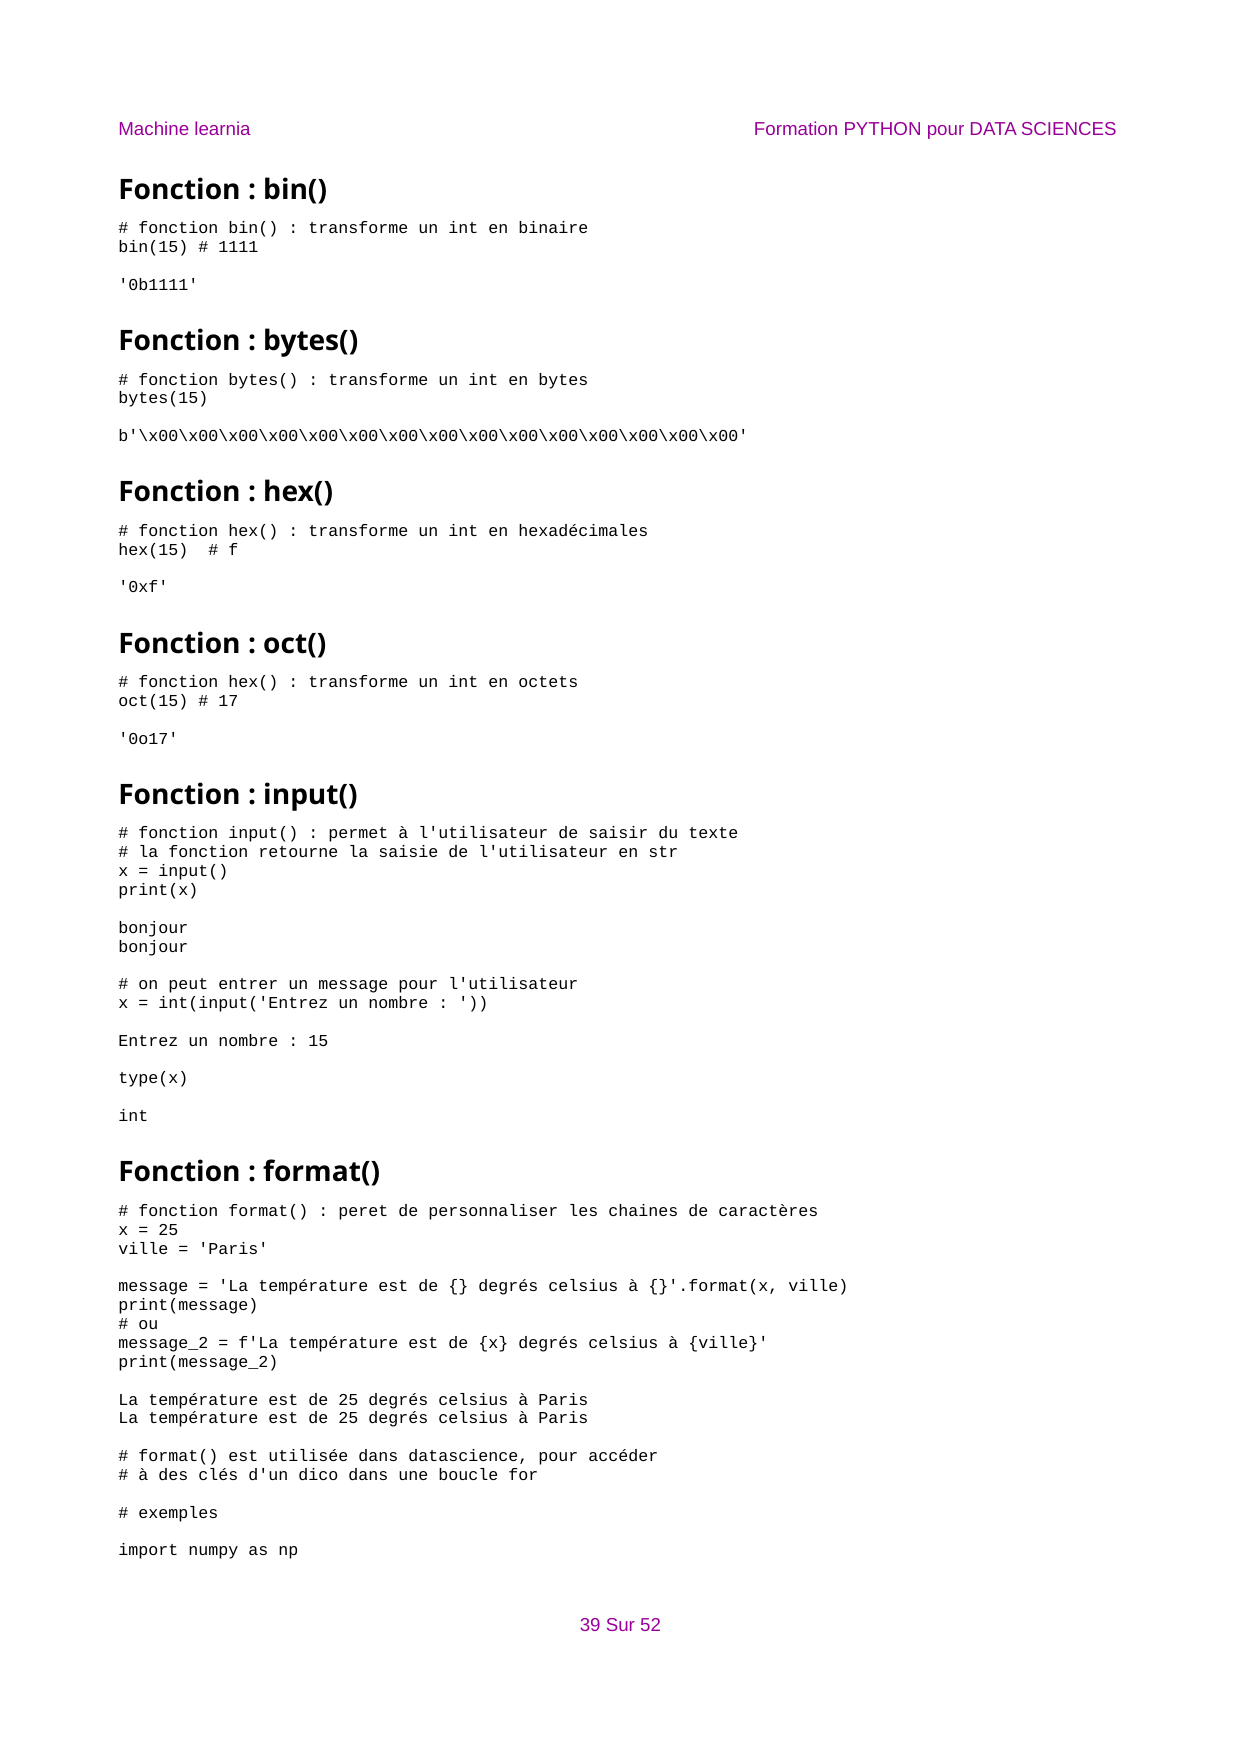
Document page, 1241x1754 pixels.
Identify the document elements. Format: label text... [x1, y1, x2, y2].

text b'\x00\x00\x00\x00\x00\x00\x00\x00\x00\x00\x00\x00\x00\x00\x00' [118, 428, 1122, 447]
text La température est de 25 degrés celsius à Paris [118, 1391, 1122, 1410]
text oct(15) # 17 [118, 693, 1122, 711]
text int [118, 1108, 1122, 1127]
text bonjour [118, 919, 1122, 938]
text '0xf' [118, 579, 1122, 598]
text Entrez un nombre : 15 [118, 1032, 1122, 1051]
text print(message) [118, 1297, 1122, 1316]
subtitle Fonction : input() [118, 774, 1122, 812]
subtitle Fonction : oct() [118, 623, 1122, 661]
text # fonction hex() : transforme un int en hexadécimales [118, 522, 1122, 541]
text import numpy as np [118, 1542, 1122, 1561]
text x = 25 [118, 1221, 1122, 1240]
text x = input() [118, 863, 1122, 882]
text print(message_2) [118, 1353, 1122, 1372]
text x = int(input('Entrez un nombre : ')) [118, 995, 1122, 1013]
text '0b1111' [118, 277, 1122, 295]
text ville = 'Paris' [118, 1240, 1122, 1259]
text message = 'La température est de {} degrés celsius à {}'.format(x, ville) [118, 1278, 1122, 1297]
text # fonction bytes() : transforme un int en bytes [118, 371, 1122, 390]
text # à des clés d'un dico dans une boucle for [118, 1466, 1122, 1485]
text # on peut entrer un message pour l'utilisateur [118, 976, 1122, 995]
subtitle Fonction : bytes() [118, 320, 1122, 359]
text # ou [118, 1316, 1122, 1334]
subtitle Fonction : bin() [118, 169, 1122, 207]
text # fonction input() : permet à l'utilisateur de saisir du texte [118, 825, 1122, 844]
text # fonction bin() : transforme un int en binaire [118, 220, 1122, 239]
text bin(15) # 1111 [118, 239, 1122, 258]
text '0o17' [118, 730, 1122, 749]
text # fonction hex() : transforme un int en octets [118, 674, 1122, 693]
text hex(15) # f [118, 541, 1122, 560]
text # la fonction retourne la saisie de l'utilisateur en str [118, 844, 1122, 863]
text # format() est utilisée dans datascience, pour accéder [118, 1448, 1122, 1466]
text # fonction format() : peret de personnaliser les chaines de caractères [118, 1202, 1122, 1221]
text # exemples [118, 1504, 1122, 1523]
text message_2 = f'La température est de {x} degrés celsius à {ville}' [118, 1334, 1122, 1353]
text bonjour [118, 938, 1122, 957]
subtitle Fonction : hex() [118, 472, 1122, 510]
text bytes(15) [118, 390, 1122, 409]
text La température est de 25 degrés celsius à Paris [118, 1410, 1122, 1429]
text print(x) [118, 882, 1122, 900]
text type(x) [118, 1070, 1122, 1089]
subtitle Fonction : format() [118, 1152, 1122, 1190]
